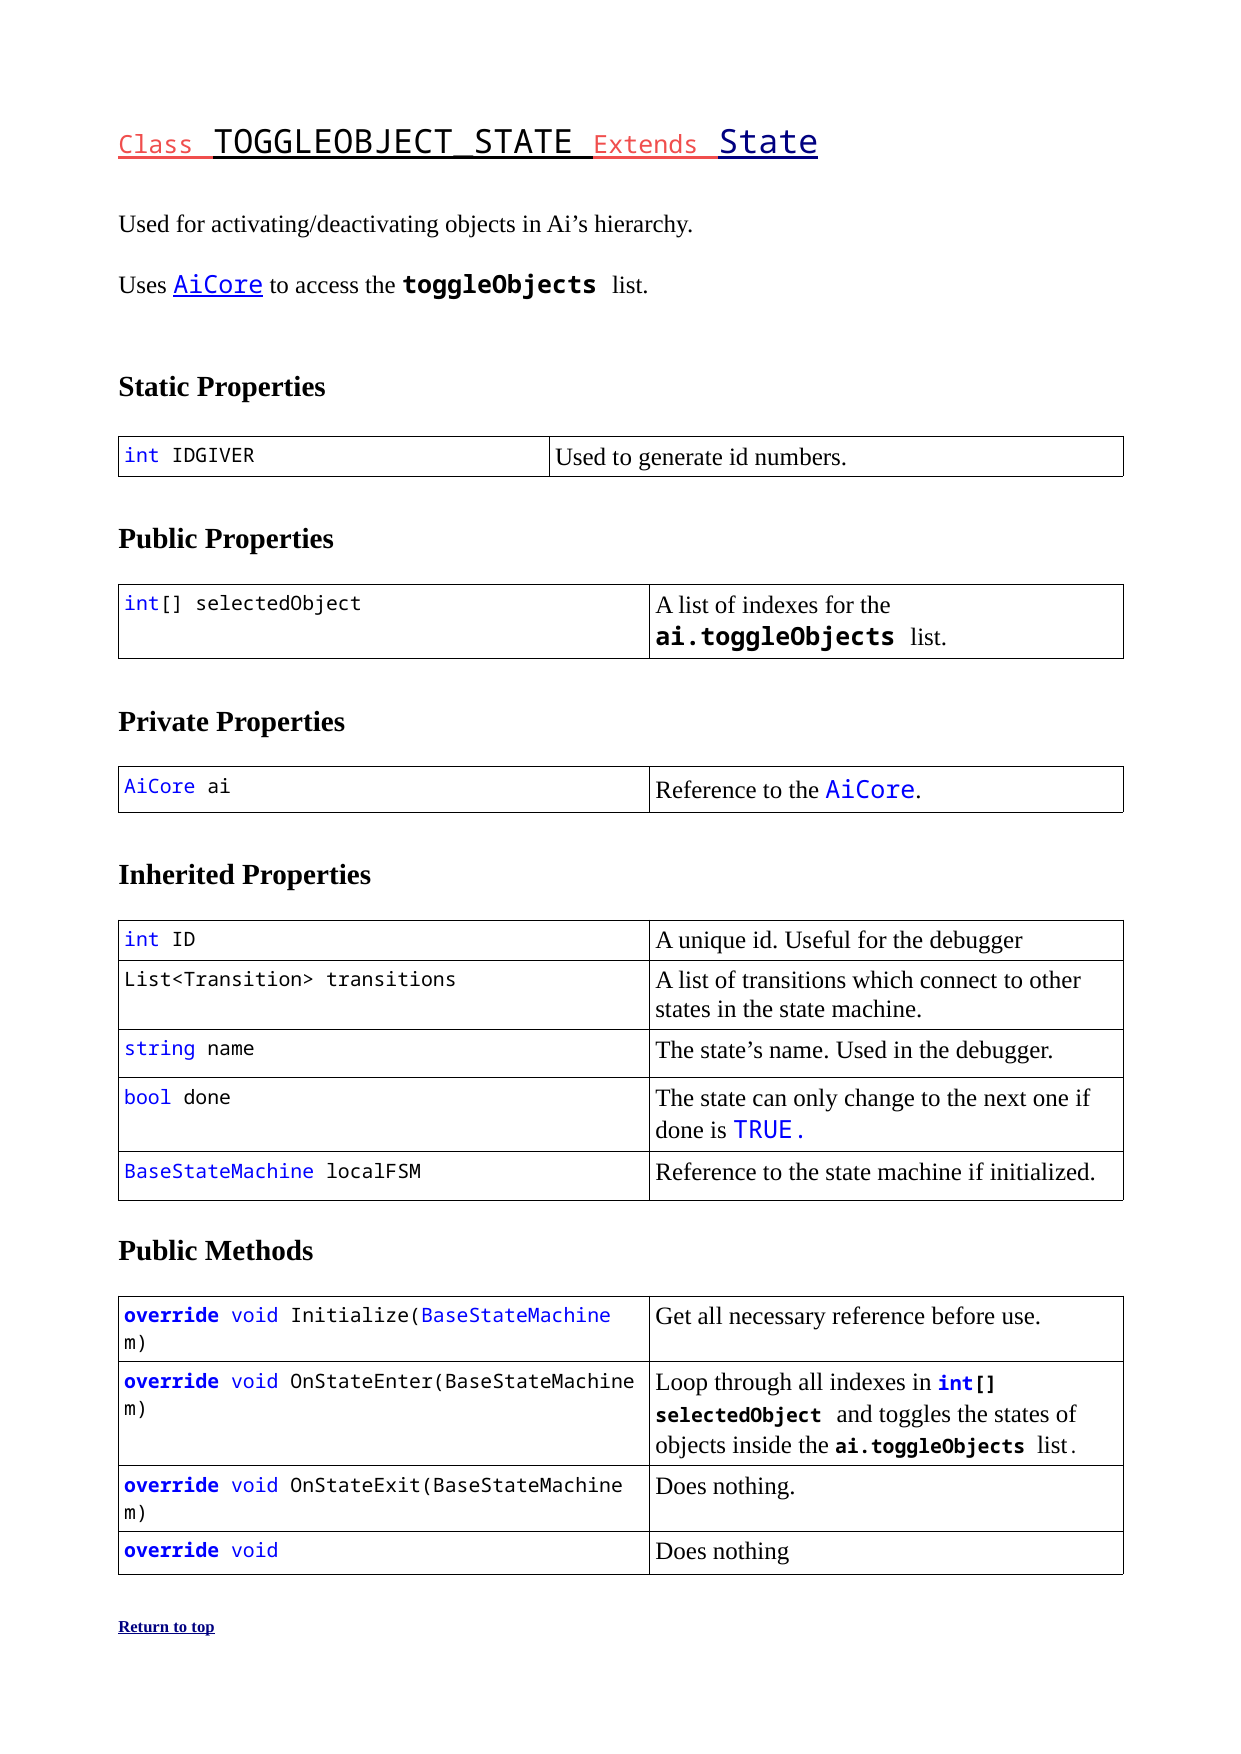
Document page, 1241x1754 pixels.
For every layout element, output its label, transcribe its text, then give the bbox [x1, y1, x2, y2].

table_cell The state’s name. Used in the debugger. [650, 1030, 1123, 1077]
table_header int[] selectedObject [119, 585, 649, 658]
table_cell override void OnStateEnter(BaseStateMachine m) [119, 1362, 649, 1465]
table_cell Loop through all indexes in int[] selectedObject and toggles the states of objects inside the ai.toggleObjects list. [650, 1362, 1123, 1465]
table_header AiCore ai [119, 767, 649, 812]
table_cell BaseStateMachine localFSM [119, 1152, 649, 1200]
text Private Properties [118, 704, 1122, 737]
text Inherited Properties [118, 857, 1122, 891]
text Public Properties [118, 522, 1122, 555]
table_header int ID [119, 921, 649, 960]
table_header int IDGIVER [119, 437, 549, 476]
text Public Methods [118, 1233, 1122, 1267]
table_header A list of indexes for the ai.toggleObjects list. [650, 585, 1123, 658]
table_header Used to generate id numbers. [550, 437, 1123, 476]
table_cell Reference to the state machine if initialized. [650, 1152, 1123, 1200]
table_header Get all necessary reference before use. [650, 1297, 1123, 1361]
table_cell List<Transition> transitions [119, 961, 649, 1029]
table_cell override void [119, 1532, 649, 1574]
text Used for activating/deactivating objects in Ai’s hierarchy. [118, 209, 1122, 238]
table_cell string name [119, 1030, 649, 1077]
table_header override void Initialize(BaseStateMachine m) [119, 1297, 649, 1361]
table_header Reference to the AiCore. [650, 767, 1123, 812]
table_cell A list of transitions which connect to other states in the state machine. [650, 961, 1123, 1029]
table_cell Does nothing [650, 1532, 1123, 1574]
table_cell bool done [119, 1078, 649, 1151]
table_cell The state can only change to the next one if done is TRUE. [650, 1078, 1123, 1151]
table_cell override void OnStateExit(BaseStateMachine m) [119, 1466, 649, 1531]
table_header A unique id. Useful for the debugger [650, 921, 1123, 960]
text Static Properties [118, 369, 1122, 402]
text Class TOGGLEOBJECT_STATE Extends State [118, 118, 1122, 163]
table_cell Does nothing. [650, 1466, 1123, 1531]
text Uses AiCore to access the toggleObjects list. [118, 266, 1122, 301]
